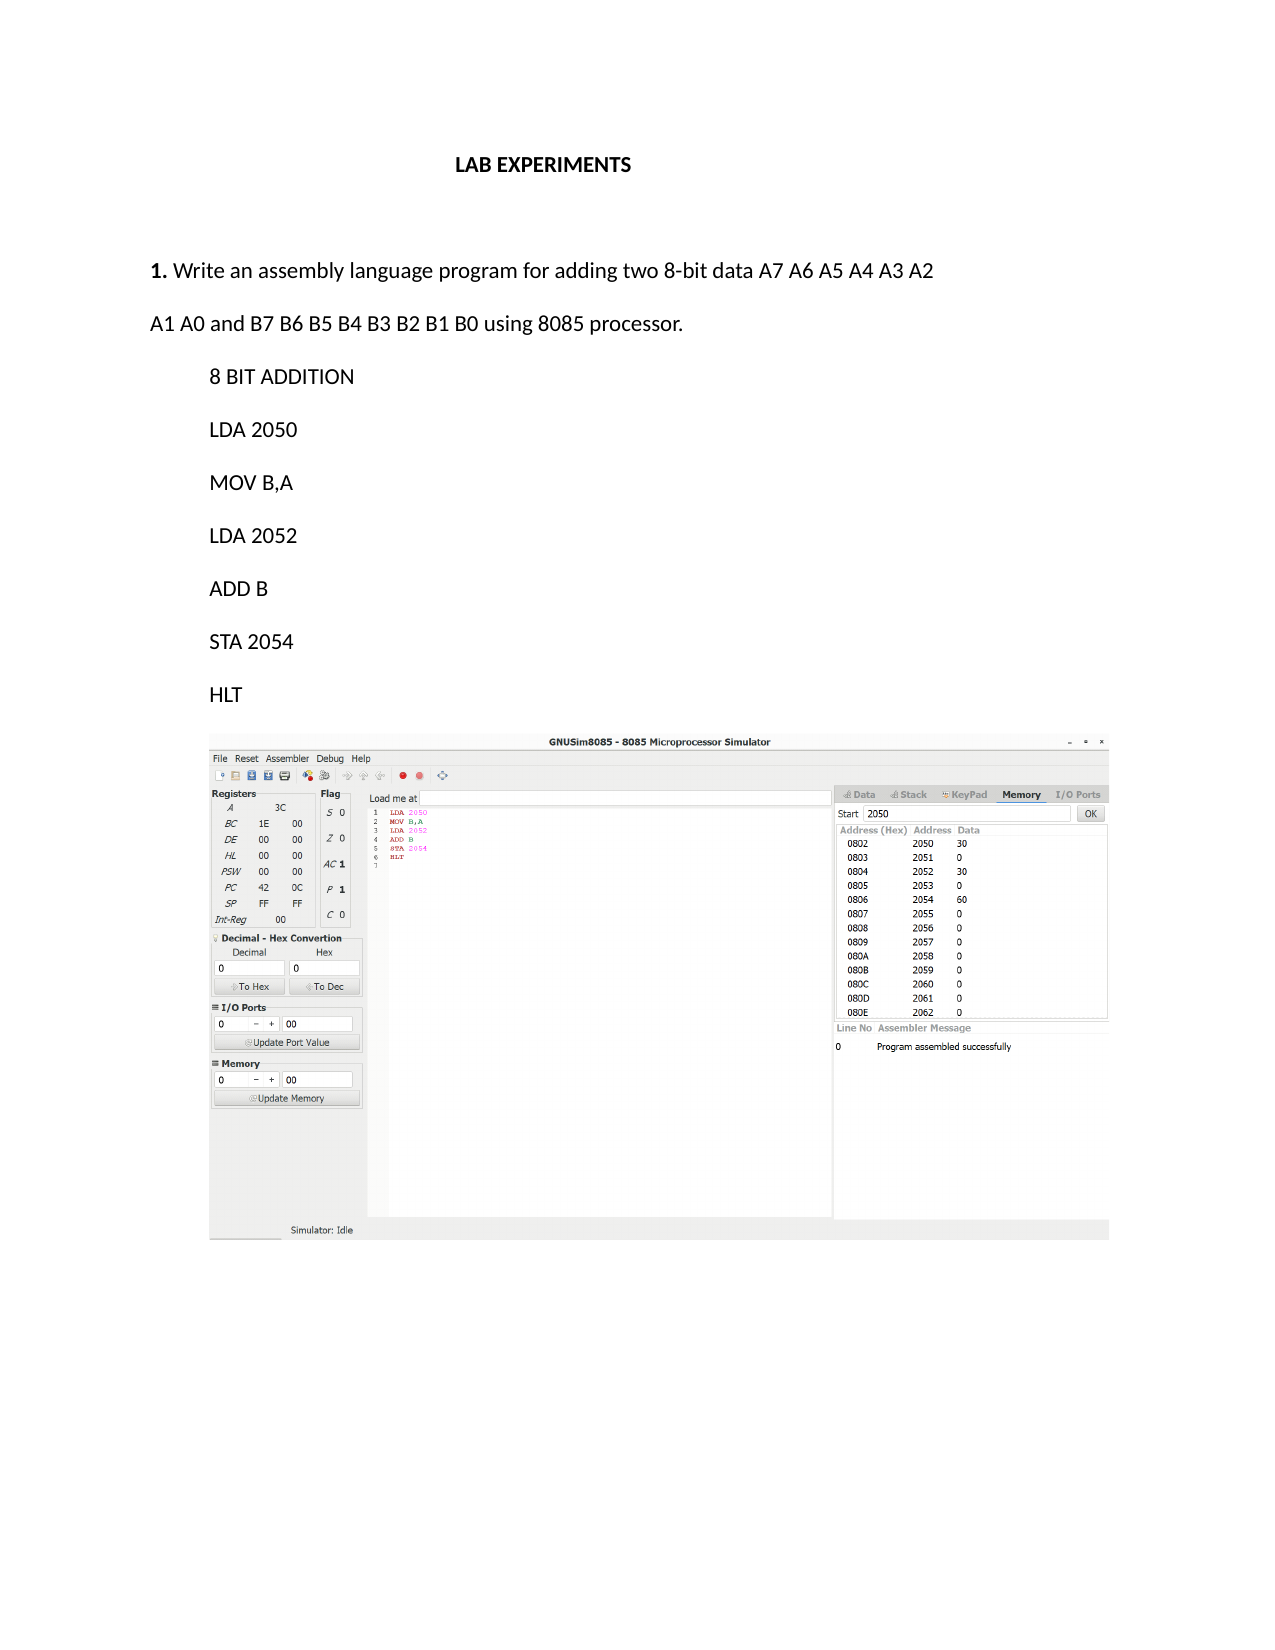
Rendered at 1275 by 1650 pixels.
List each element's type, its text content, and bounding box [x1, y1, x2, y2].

text 1. Write an assembly language program for adding two 8-bit data A7 A6 A5 A4 A3 A2 [150, 256, 1125, 284]
text 8 BIT ADDITION [209, 362, 1125, 390]
text LDA 2052 [209, 521, 1125, 549]
text MOV B,A [209, 468, 1125, 496]
text HLT [209, 680, 1125, 708]
text A1 A0 and B7 B6 B5 B4 B3 B2 B1 B0 using 8085 processor. [150, 309, 1125, 337]
text ADD B [209, 574, 1125, 602]
text LAB EXPERIMENTS [150, 150, 1125, 178]
text LDA 2050 [209, 415, 1125, 443]
text STA 2054 [209, 627, 1125, 655]
